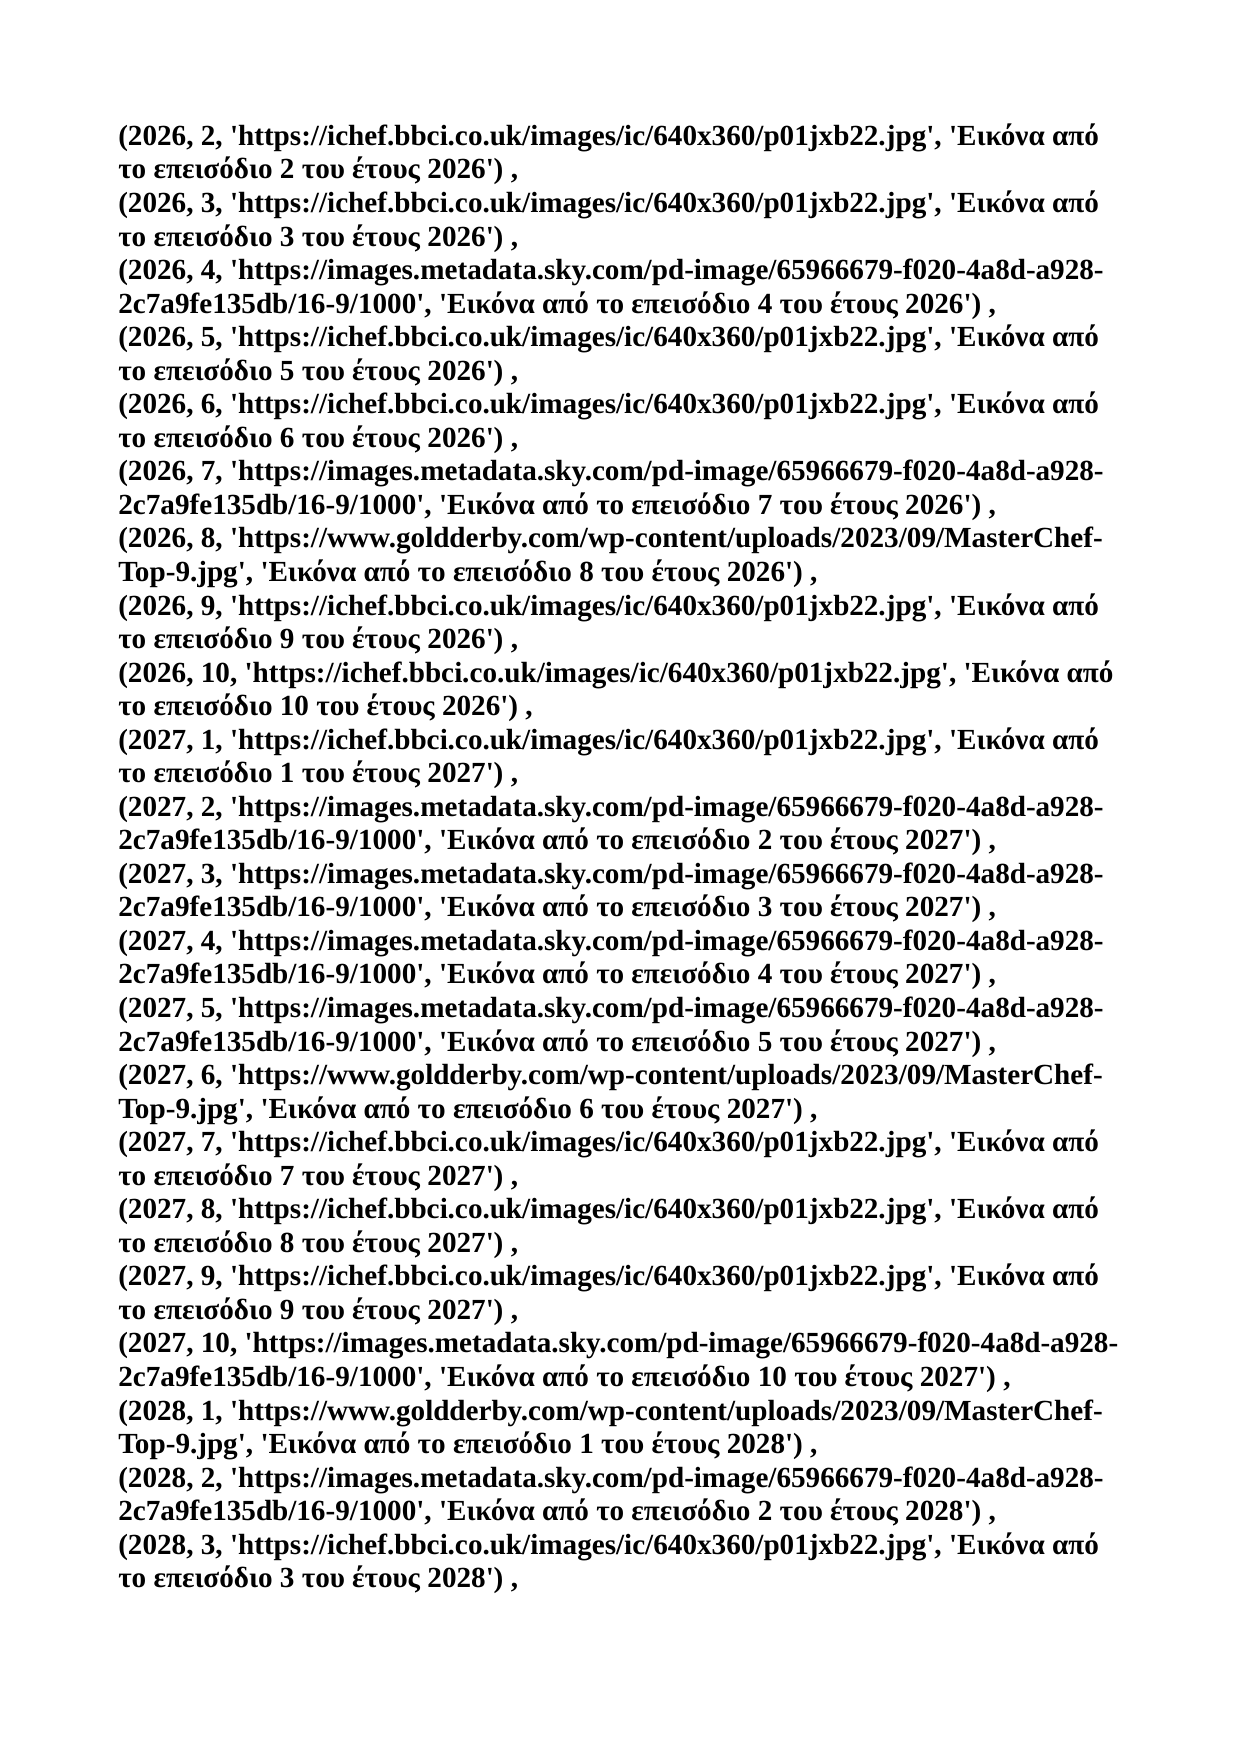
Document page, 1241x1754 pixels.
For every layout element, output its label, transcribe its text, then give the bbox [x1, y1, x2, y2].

text (2028, 2, 'https://images.metadata.sky.com/pd-image/65966679-f020-4a8d-a928-2c7a9fe135db/16-9/1000', 'Εικόνα από το επεισόδιο 2 του έτους 2028') , [118, 1460, 1122, 1527]
text (2026, 2, 'https://ichef.bbci.co.uk/images/ic/640x360/p01jxb22.jpg', 'Εικόνα από το επεισόδιο 2 του έτους 2026') , [118, 118, 1122, 185]
text (2026, 10, 'https://ichef.bbci.co.uk/images/ic/640x360/p01jxb22.jpg', 'Εικόνα από το επεισόδιο 10 του έτους 2026') , [118, 655, 1122, 722]
text (2027, 1, 'https://ichef.bbci.co.uk/images/ic/640x360/p01jxb22.jpg', 'Εικόνα από το επεισόδιο 1 του έτους 2027') , [118, 722, 1122, 789]
text (2026, 4, 'https://images.metadata.sky.com/pd-image/65966679-f020-4a8d-a928-2c7a9fe135db/16-9/1000', 'Εικόνα από το επεισόδιο 4 του έτους 2026') , [118, 252, 1122, 319]
text (2027, 6, 'https://www.goldderby.com/wp-content/uploads/2023/09/MasterChef-Top-9.jpg', 'Εικόνα από το επεισόδιο 6 του έτους 2027') , [118, 1057, 1122, 1124]
text (2028, 1, 'https://www.goldderby.com/wp-content/uploads/2023/09/MasterChef-Top-9.jpg', 'Εικόνα από το επεισόδιο 1 του έτους 2028') , [118, 1393, 1122, 1460]
text (2026, 5, 'https://ichef.bbci.co.uk/images/ic/640x360/p01jxb22.jpg', 'Εικόνα από το επεισόδιο 5 του έτους 2026') , [118, 319, 1122, 386]
text (2027, 3, 'https://images.metadata.sky.com/pd-image/65966679-f020-4a8d-a928-2c7a9fe135db/16-9/1000', 'Εικόνα από το επεισόδιο 3 του έτους 2027') , [118, 856, 1122, 923]
text (2026, 6, 'https://ichef.bbci.co.uk/images/ic/640x360/p01jxb22.jpg', 'Εικόνα από το επεισόδιο 6 του έτους 2026') , [118, 386, 1122, 453]
text (2027, 9, 'https://ichef.bbci.co.uk/images/ic/640x360/p01jxb22.jpg', 'Εικόνα από το επεισόδιο 9 του έτους 2027') , [118, 1258, 1122, 1326]
text (2027, 5, 'https://images.metadata.sky.com/pd-image/65966679-f020-4a8d-a928-2c7a9fe135db/16-9/1000', 'Εικόνα από το επεισόδιο 5 του έτους 2027') , [118, 990, 1122, 1057]
text (2026, 9, 'https://ichef.bbci.co.uk/images/ic/640x360/p01jxb22.jpg', 'Εικόνα από το επεισόδιο 9 του έτους 2026') , [118, 588, 1122, 655]
text (2028, 3, 'https://ichef.bbci.co.uk/images/ic/640x360/p01jxb22.jpg', 'Εικόνα από το επεισόδιο 3 του έτους 2028') , [118, 1527, 1122, 1594]
text (2027, 2, 'https://images.metadata.sky.com/pd-image/65966679-f020-4a8d-a928-2c7a9fe135db/16-9/1000', 'Εικόνα από το επεισόδιο 2 του έτους 2027') , [118, 789, 1122, 856]
text (2026, 8, 'https://www.goldderby.com/wp-content/uploads/2023/09/MasterChef-Top-9.jpg', 'Εικόνα από το επεισόδιο 8 του έτους 2026') , [118, 521, 1122, 588]
text (2027, 4, 'https://images.metadata.sky.com/pd-image/65966679-f020-4a8d-a928-2c7a9fe135db/16-9/1000', 'Εικόνα από το επεισόδιο 4 του έτους 2027') , [118, 923, 1122, 990]
text (2026, 7, 'https://images.metadata.sky.com/pd-image/65966679-f020-4a8d-a928-2c7a9fe135db/16-9/1000', 'Εικόνα από το επεισόδιο 7 του έτους 2026') , [118, 453, 1122, 521]
text (2027, 7, 'https://ichef.bbci.co.uk/images/ic/640x360/p01jxb22.jpg', 'Εικόνα από το επεισόδιο 7 του έτους 2027') , [118, 1124, 1122, 1191]
text (2027, 10, 'https://images.metadata.sky.com/pd-image/65966679-f020-4a8d-a928-2c7a9fe135db/16-9/1000', 'Εικόνα από το επεισόδιο 10 του έτους 2027') , [118, 1326, 1122, 1393]
text (2026, 3, 'https://ichef.bbci.co.uk/images/ic/640x360/p01jxb22.jpg', 'Εικόνα από το επεισόδιο 3 του έτους 2026') , [118, 185, 1122, 252]
text (2027, 8, 'https://ichef.bbci.co.uk/images/ic/640x360/p01jxb22.jpg', 'Εικόνα από το επεισόδιο 8 του έτους 2027') , [118, 1191, 1122, 1258]
